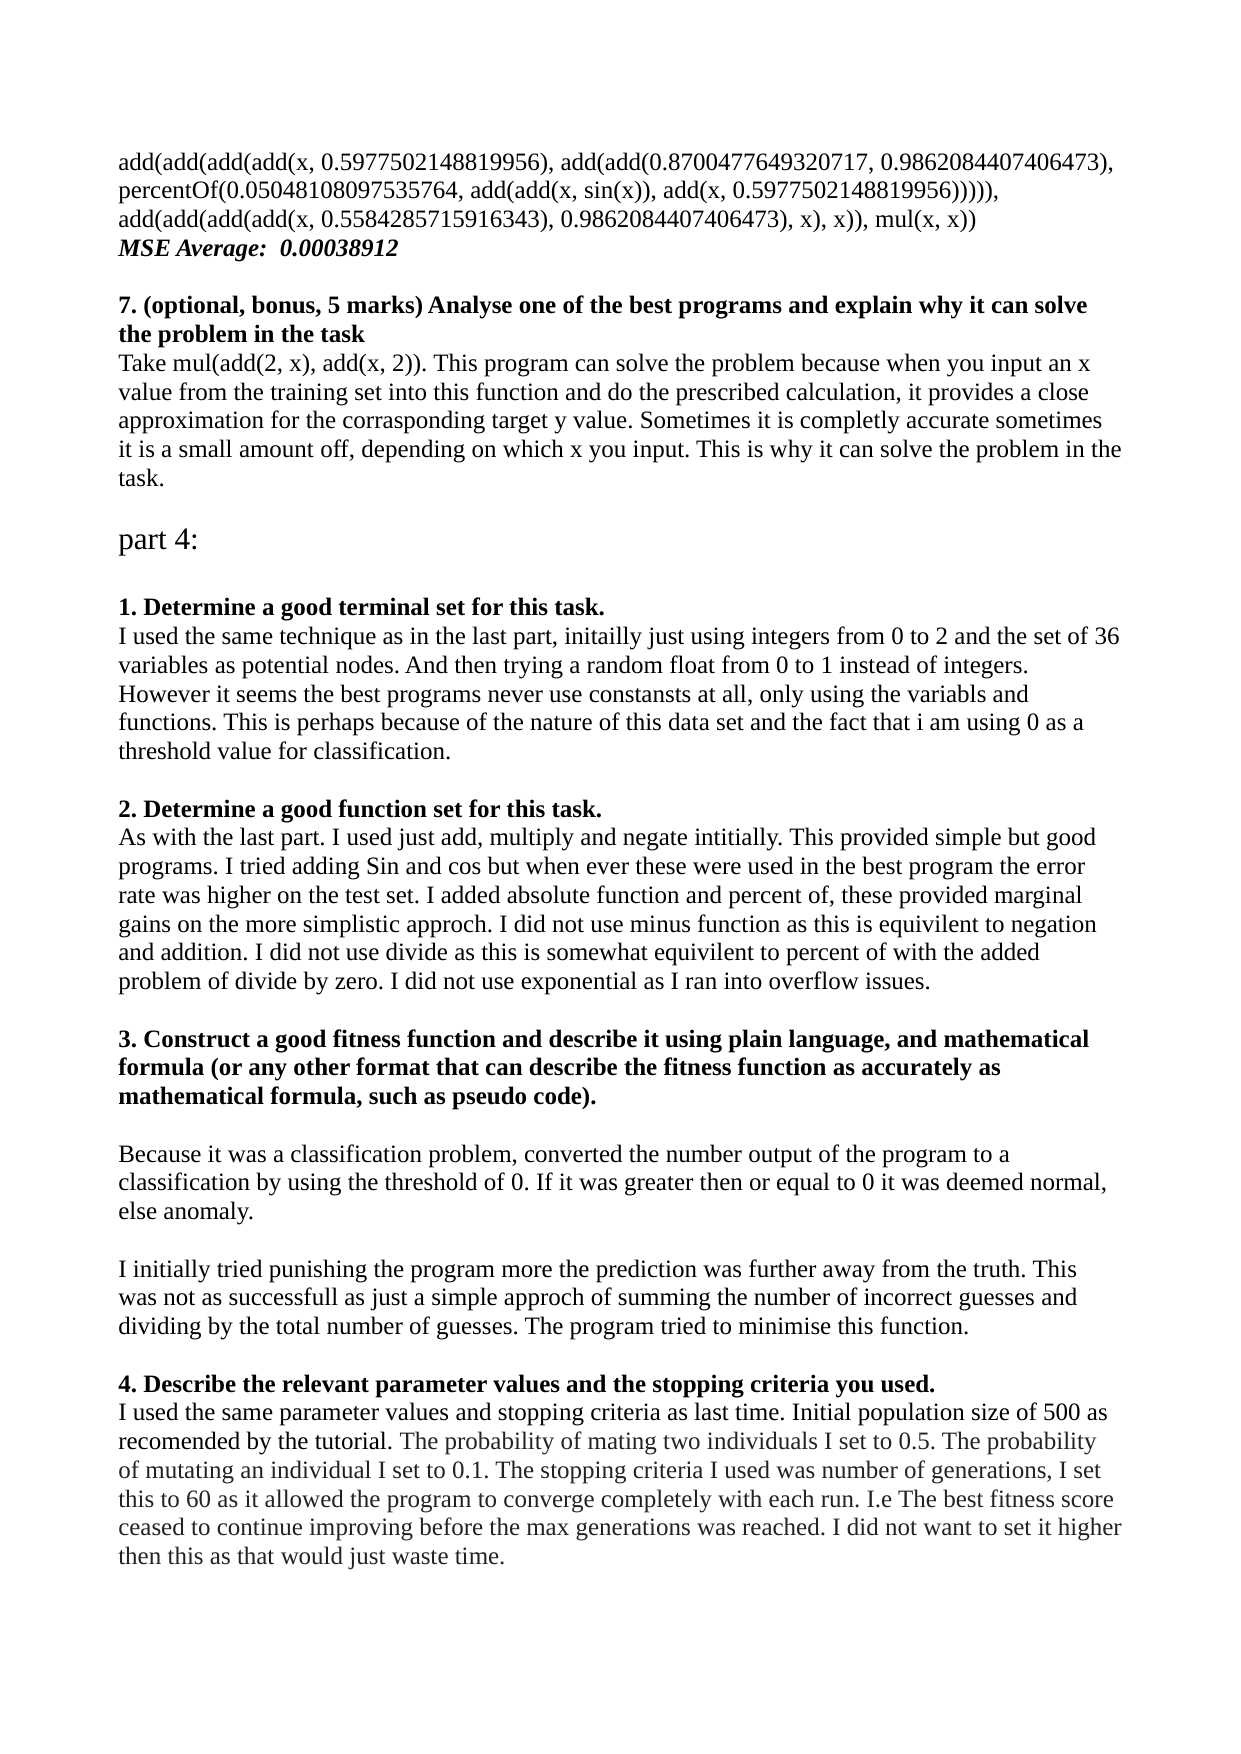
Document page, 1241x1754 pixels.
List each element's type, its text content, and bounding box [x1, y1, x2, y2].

text I used the same parameter values and stopping criteria as last time. Initial population size of 500 as recomended by the tutorial. The probability of mating two individuals I set to 0.5. The probability of mutating an individual I set to 0.1. The stopping criteria I used was number of generations, I set this to 60 as it allowed the program to converge completely with each run. I.e The best fitness score ceased to continue improving before the max generations was reached. I did not want to set it higher then this as that would just waste time. [118, 1397, 1122, 1570]
text 2. Determine a good function set for this task. [118, 794, 1122, 822]
text Take mul(add(2, x), add(x, 2)). This program can solve the problem because when you input an x value from the training set into this function and do the prescribed calculation, it provides a close approximation for the corrasponding target y value. Sometimes it is completly accurate sometimes it is a small amount off, depending on which x you input. This is why it can solve the problem in the task. [118, 348, 1122, 492]
text I used the same technique as in the last part, initailly just using integers from 0 to 2 and the set of 36 variables as potential nodes. And then trying a random float from 0 to 1 instead of integers. However it seems the best programs never use constansts at all, only using the variabls and functions. This is perhaps because of the nature of this data set and the fact that i am using 0 as a threshold value for classification. [118, 621, 1122, 765]
text I initially tried punishing the program more the prediction was further away from the truth. This was not as successfull as just a simple approch of summing the number of incorrect guesses and dividing by the total number of guesses. The program tried to minimise this function. [118, 1254, 1122, 1340]
text 7. (optional, bonus, 5 marks) Analyse one of the best programs and explain why it can solve the problem in the task [118, 291, 1122, 348]
text part 4: [118, 521, 1122, 557]
text 3. Construct a good fitness function and describe it using plain language, and mathematical formula (or any other format that can describe the fitness function as accurately as mathematical formula, such as pseudo code). [118, 1024, 1122, 1110]
text 1. Determine a good terminal set for this task. [118, 592, 1122, 621]
text MSE Average: 0.00038912 [118, 233, 1122, 262]
text add(add(add(add(x, 0.5977502148819956), add(add(0.8700477649320717, 0.9862084407406473), percentOf(0.05048108097535764, add(add(x, sin(x)), add(x, 0.5977502148819956))))), add(add(add(add(x, 0.5584285715916343), 0.9862084407406473), x), x)), mul(x, x)) [118, 147, 1122, 233]
text As with the last part. I used just add, multiply and negate intitially. This provided simple but good programs. I tried adding Sin and cos but when ever these were used in the best program the error rate was higher on the test set. I added absolute function and percent of, these provided marginal gains on the more simplistic approch. I did not use minus function as this is equivilent to negation and addition. I did not use divide as this is somewhat equivilent to percent of with the added problem of divide by zero. I did not use exponential as I ran into overflow issues. [118, 822, 1122, 995]
text Because it was a classification problem, converted the number output of the program to a classification by using the threshold of 0. If it was greater then or equal to 0 it was deemed normal, else anomaly. [118, 1139, 1122, 1225]
text 4. Describe the relevant parameter values and the stopping criteria you used. [118, 1369, 1122, 1397]
